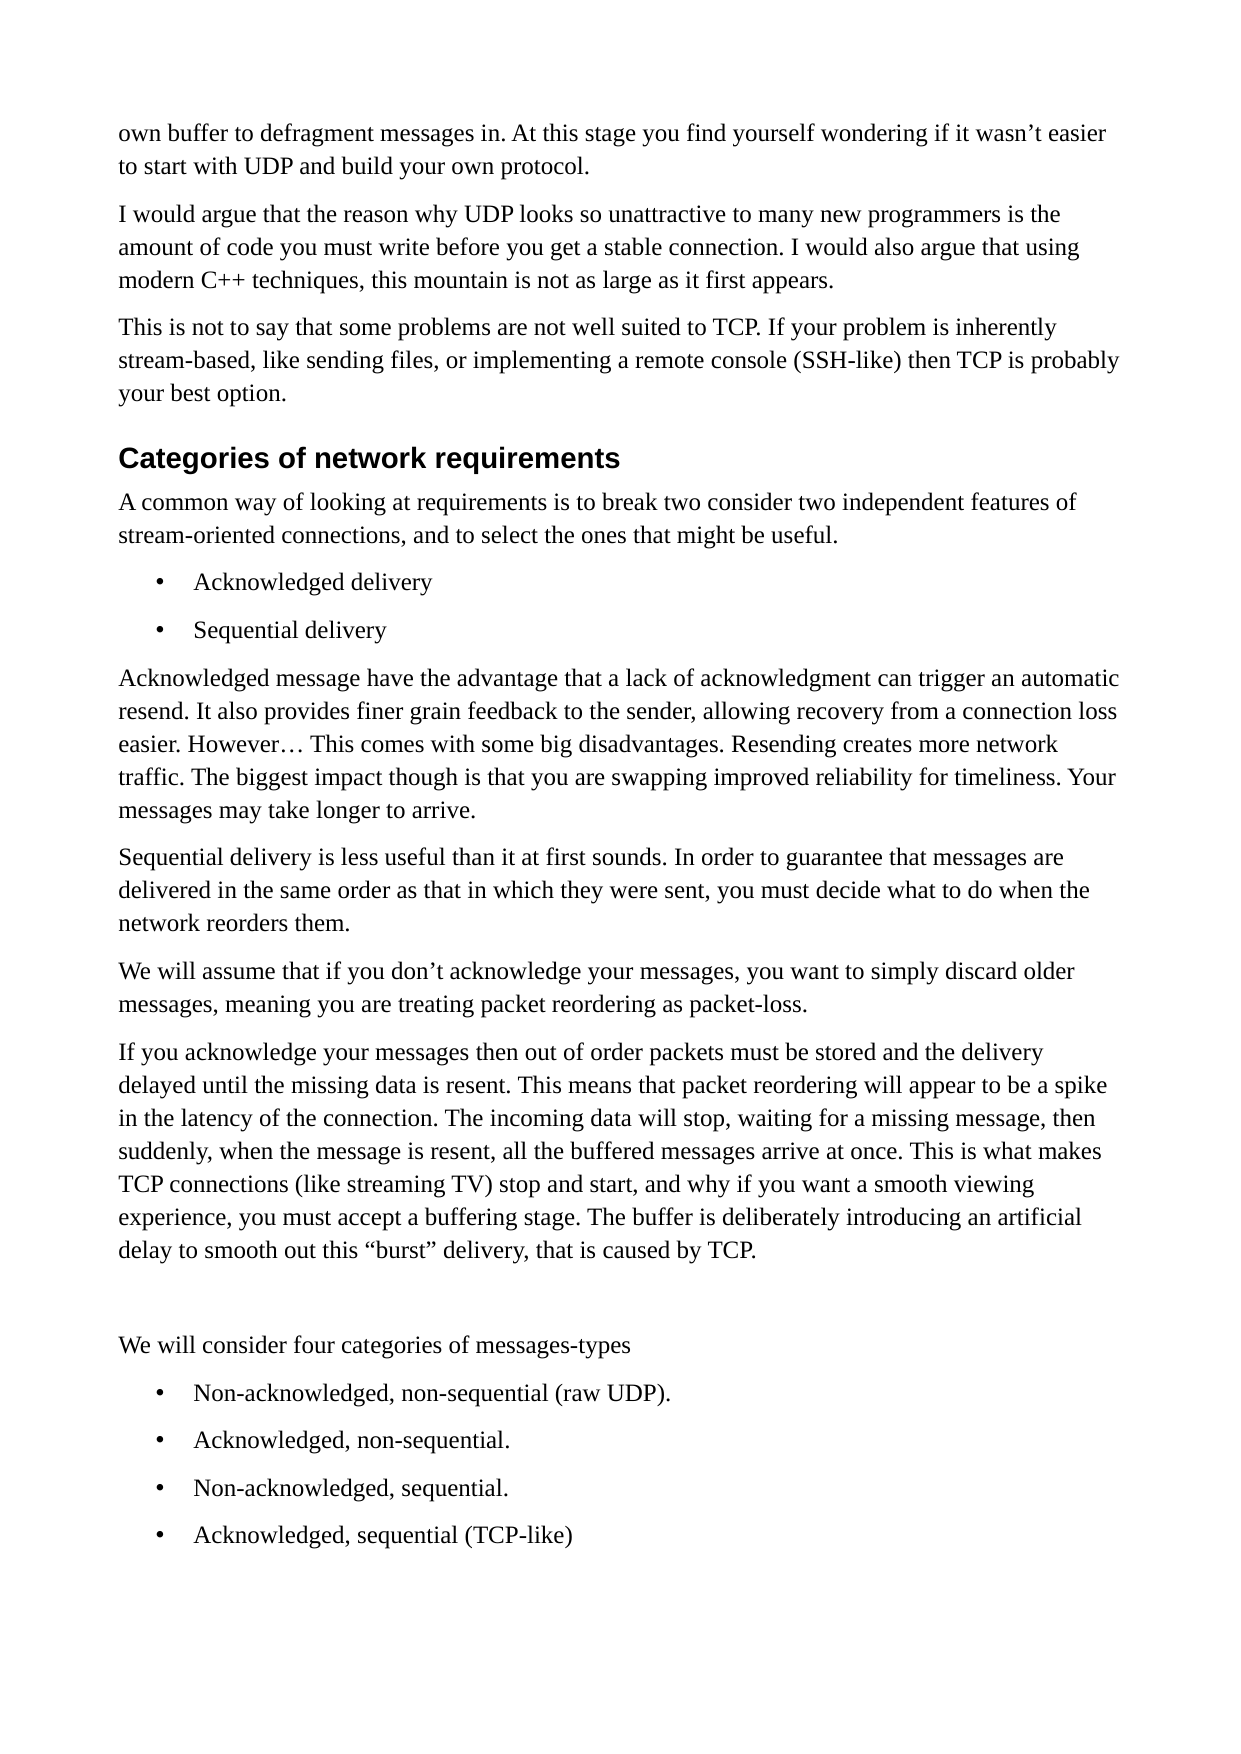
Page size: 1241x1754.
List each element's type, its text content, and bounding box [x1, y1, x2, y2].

text I would argue that the reason why UDP looks so unattractive to many new programmers is the amount of code you must write before you get a stable connection. I would also argue that using modern C++ techniques, this mountain is not as large as it first appears. [118, 199, 1122, 293]
text This is not to say that some problems are not well suited to TCP. If your problem is inherently stream-based, like sending files, or implementing a remote console (SSH-like) then TCP is probably your best option. [118, 312, 1122, 407]
subtitle Categories of network requirements [118, 441, 1122, 474]
text We will assume that if you don’t acknowledge your messages, you want to simply discard older messages, meaning you are treating packet reordering as packet-loss. [118, 956, 1122, 1018]
list Acknowledged delivery [156, 567, 1122, 596]
list Acknowledged, sequential (TCP-like) [156, 1520, 1122, 1549]
text own buffer to defragment messages in. At this stage you find yourself wondering if it wasn’t easier to start with UDP and build your own protocol. [118, 118, 1122, 180]
list Sequential delivery [156, 615, 1122, 644]
text We will consider four categories of messages-types [118, 1330, 1122, 1359]
list Acknowledged, non-sequential. [156, 1425, 1122, 1454]
list Non-acknowledged, non-sequential (raw UDP). [156, 1378, 1122, 1406]
text Sequential delivery is less useful than it at first sounds. In order to guarantee that messages are delivered in the same order as that in which they were sent, you must decide what to do when the network reorders them. [118, 842, 1122, 937]
text A common way of looking at requirements is to break two consider two independent features of stream-oriented connections, and to select the ones that might be useful. [118, 487, 1122, 549]
list Non-acknowledged, sequential. [156, 1473, 1122, 1502]
text If you acknowledge your messages then out of order packets must be stored and the delivery delayed until the missing data is resent. This means that packet reordering will appear to be a spike in the latency of the connection. The incoming data will stop, waiting for a missing message, then suddenly, when the message is resent, all the buffered messages arrive at once. This is what makes TCP connections (like streaming TV) stop and start, and why if you want a smooth viewing experience, you must accept a buffering stage. The buffer is deliberately introducing an artificial delay to smooth out this “burst” delivery, that is caused by TCP. [118, 1037, 1122, 1263]
text Acknowledged message have the advantage that a lack of acknowledgment can trigger an automatic resend. It also provides finer grain feedback to the sender, allowing recovery from a connection loss easier. However… This comes with some big disadvantages. Resending creates more network traffic. The biggest impact though is that you are swapping improved reliability for timeliness. Your messages may take longer to arrive. [118, 663, 1122, 823]
